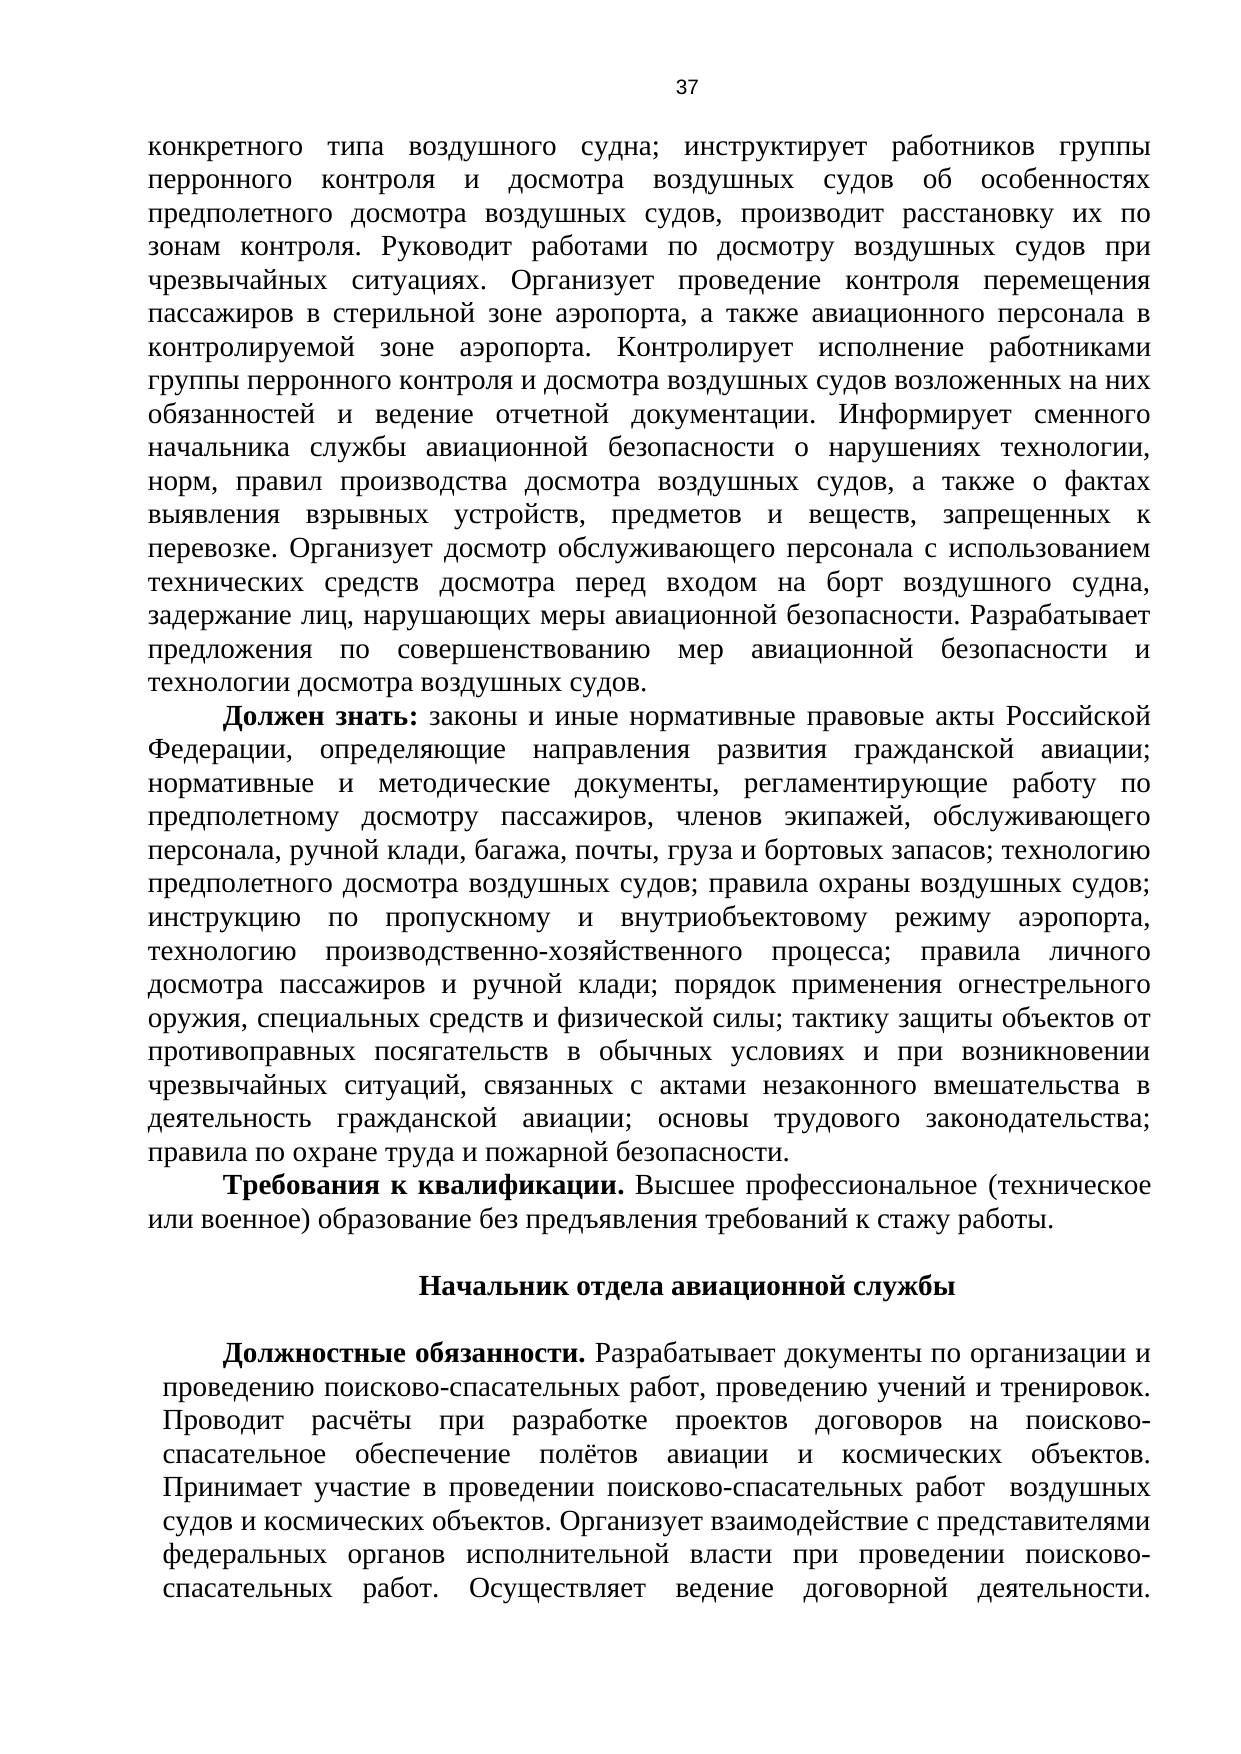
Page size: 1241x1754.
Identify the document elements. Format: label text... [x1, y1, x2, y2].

text Должностные обязанности. Разрабатывает документы по организации и проведению поисково-спасательных работ, проведению учений и тренировок. Проводит расчёты при разработке проектов договоров на поисково-спасательное обеспечение полётов авиации и космических объектов. Принимает участие в проведении поисково-спасательных работ воздушных судов и космических объектов. Организует взаимодействие с представителями федеральных органов исполнительной власти при проведении поисково-спасательных работ. Осуществляет ведение договорной деятельности. [162, 1335, 1152, 1603]
text конкретного типа воздушного судна; инструктирует работников группы перронного контроля и досмотра воздушных судов об особенностях предполетного досмотра воздушных судов, производит расстановку их по зонам контроля. Руководит работами по досмотру воздушных судов при чрезвычайных ситуациях. Организует проведение контроля перемещения пассажиров в стерильной зоне аэропорта, а также авиационного персонала в контролируемой зоне аэропорта. Контролирует исполнение работниками группы перронного контроля и досмотра воздушных судов возложенных на них обязанностей и ведение отчетной документации. Информирует сменного начальника службы авиационной безопасности о нарушениях технологии, норм, правил производства досмотра воздушных судов, а также о фактах выявления взрывных устройств, предметов и веществ, запрещенных к перевозке. Организует досмотр обслуживающего персонала с использованием технических средств досмотра перед входом на борт воздушного судна, задержание лиц, нарушающих меры авиационной безопасности. Разрабатывает предложения по совершенствованию мер авиационной безопасности и технологии досмотра воздушных судов. [148, 128, 1152, 698]
text Требования к квалификации. Высшее профессиональное (техническое или военное) образование без предъявления требований к стажу работы. [148, 1167, 1152, 1234]
text Должен знать: законы и иные нормативные правовые акты Российской Федерации, определяющие направления развития гражданской авиации; нормативные и методические документы, регламентирующие работу по предполетному досмотру пассажиров, членов экипажей, обслуживающего персонала, ручной клади, багажа, почты, груза и бортовых запасов; технологию предполетного досмотра воздушных судов; правила охраны воздушных судов; инструкцию по пропускному и внутриобъектовому режиму аэропорта, технологию производственно-хозяйственного процесса; правила личного досмотра пассажиров и ручной клади; порядок применения огнестрельного оружия, специальных средств и физической силы; тактику защиты объектов от противоправных посягательств в обычных условиях и при возникновении чрезвычайных ситуаций, связанных с актами незаконного вмешательства в деятельность гражданской авиации; основы трудового законодательства; правила по охране труда и пожарной безопасности. [148, 698, 1152, 1167]
text Начальник отдела авиационной службы [162, 1268, 1152, 1335]
